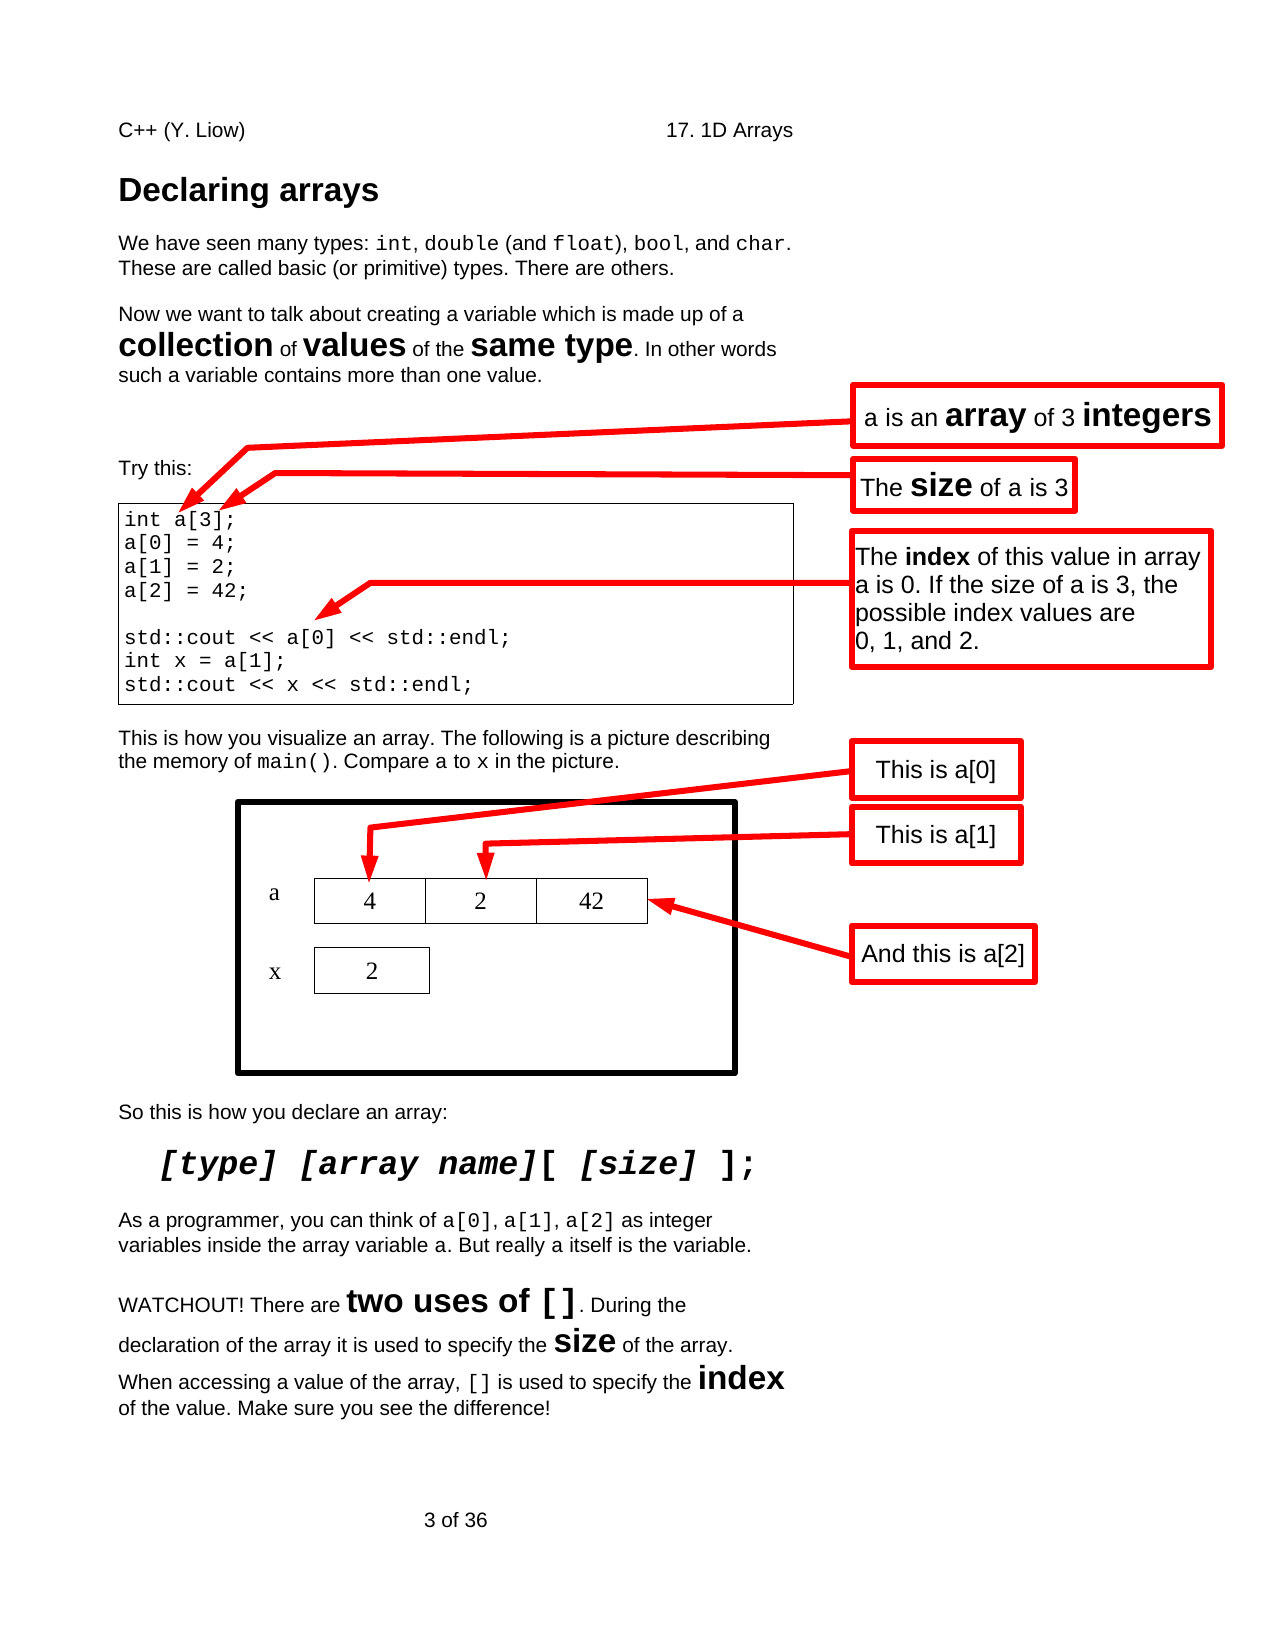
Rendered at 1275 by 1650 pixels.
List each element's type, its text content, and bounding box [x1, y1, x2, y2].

text As a programmer, you can think of a[0], a[1], a[2] as integer variables inside the array variable a. But really a itself is the variable. [118, 1208, 793, 1258]
text Now we want to talk about creating a variable which is made up of a collection of values of the same type. In other words such a variable contains more than one value. [118, 303, 793, 387]
text Try this: [118, 456, 233, 479]
text So this is how you declare an array: [118, 1100, 793, 1124]
text WATCHOUT! There are two uses of []. During the declaration of the array it is used to specify the size of the array. When accessing a value of the array, [] is used to specify the index of the value. Make sure you see the difference! [118, 1282, 793, 1420]
text This is how you visualize an array. The following is a picture describing the memory of main(). Compare a to x in the picture. [118, 727, 793, 775]
text We have seen many types: int, double (and float), bool, and char. These are called basic (or primitive) types. There are others. [118, 231, 793, 280]
text Declaring arrays [118, 171, 793, 208]
text [220, 456, 793, 479]
text [type] [array name][ [size] ]; [118, 1147, 793, 1185]
table_header int a[3]; a[0] = 4; a[1] = 2; a[2] = 42; std::cout << a[0] << std::endl; int x = a[1]; std::cout << x << std::endl; [119, 504, 793, 703]
